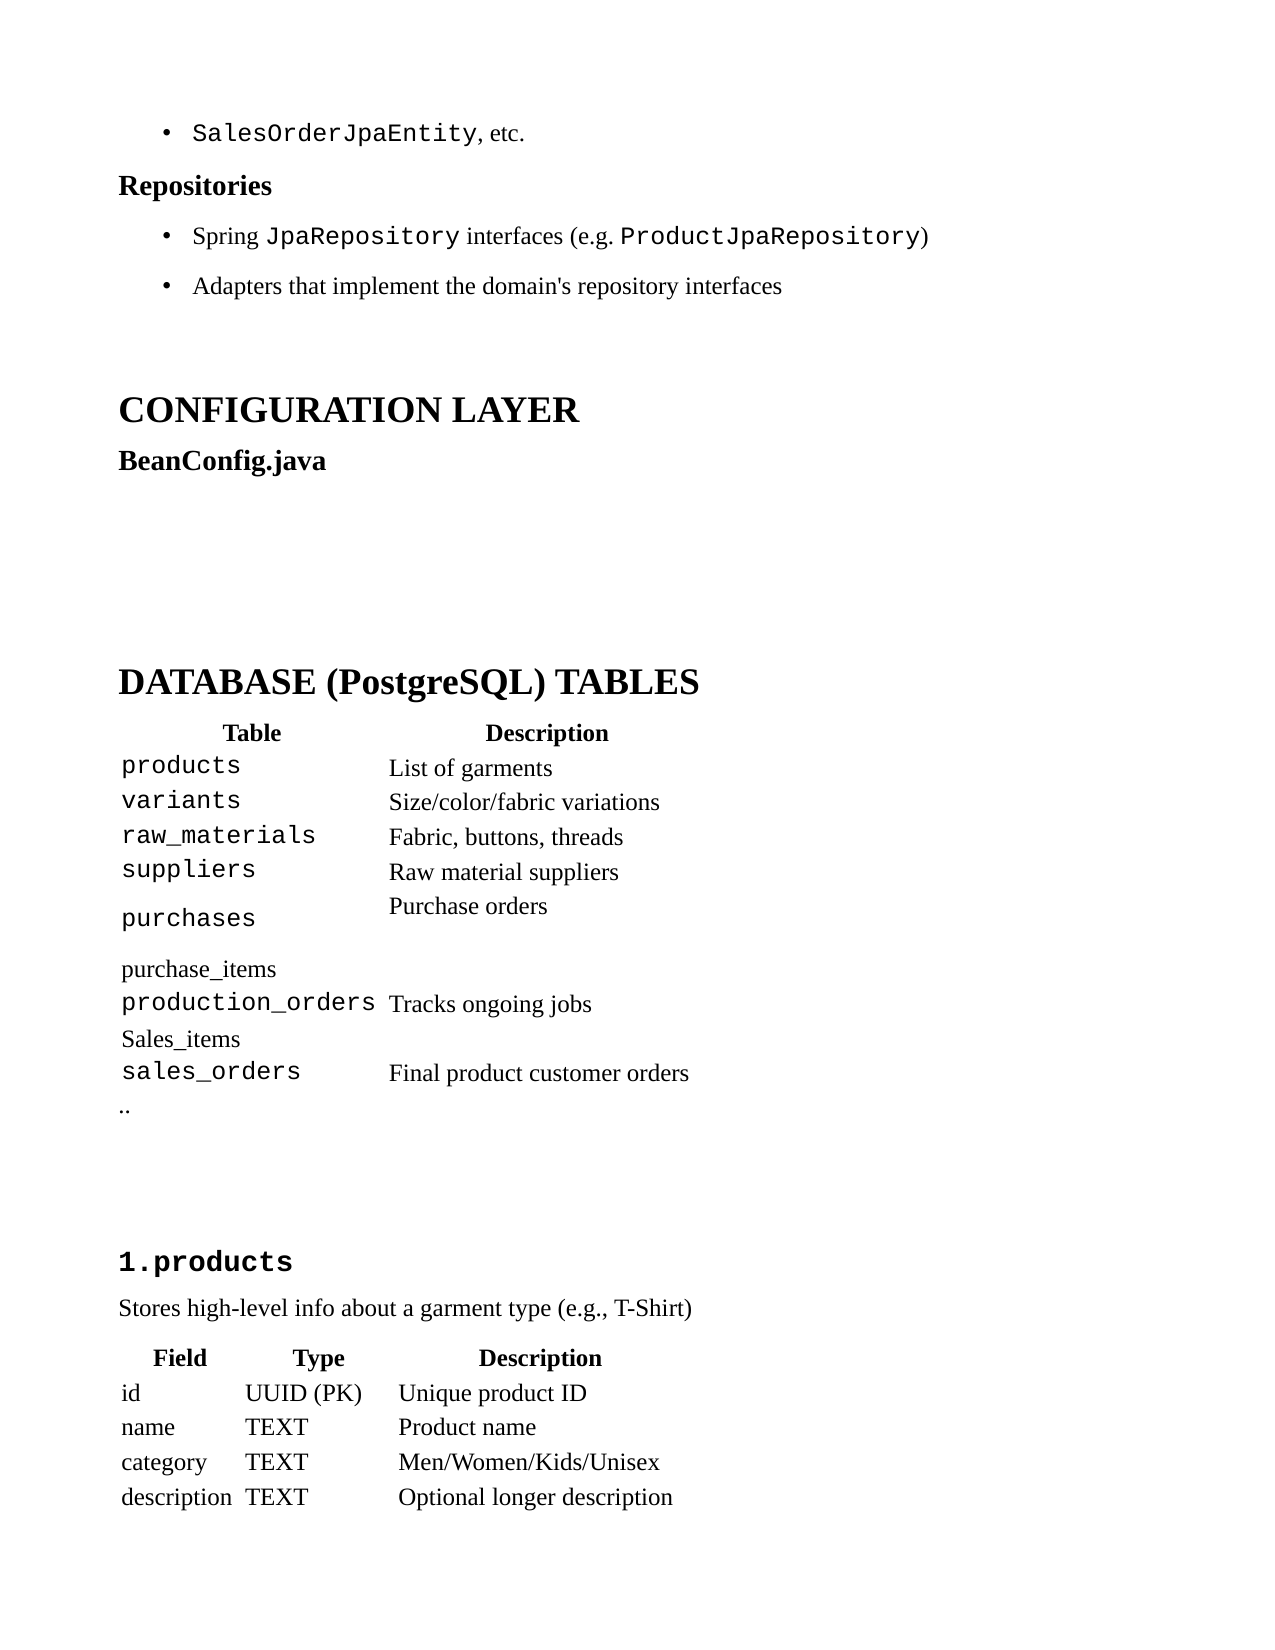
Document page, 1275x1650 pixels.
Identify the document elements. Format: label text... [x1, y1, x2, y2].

table_cell purchases [118, 888, 386, 952]
table_cell TEXT [242, 1444, 395, 1479]
table_cell description [118, 1479, 242, 1513]
table_cell suppliers [118, 854, 386, 888]
table_cell Final product customer orders [386, 1055, 709, 1090]
table_cell id [118, 1375, 242, 1409]
subtitle DATABASE (PostgreSQL) TABLES [118, 660, 1157, 703]
table_cell purchase_items [118, 952, 386, 986]
table_cell Purchase orders [386, 888, 709, 952]
table_cell variants [118, 785, 386, 819]
table_cell Tracks ongoing jobs [386, 986, 709, 1021]
table_cell TEXT [242, 1410, 395, 1444]
table_cell Unique product ID [395, 1375, 686, 1409]
table_cell [386, 1021, 709, 1055]
table_cell [386, 952, 709, 986]
table_cell TEXT [242, 1479, 395, 1513]
list Adapters that implement the domain's repository interfaces [162, 271, 1157, 300]
table_header Field [118, 1340, 242, 1375]
table_header Description [395, 1340, 686, 1375]
table_cell products [118, 750, 386, 784]
table_cell Fabric, buttons, threads [386, 819, 709, 854]
subtitle CONFIGURATION LAYER [118, 387, 1157, 430]
table_cell Sales_items [118, 1021, 386, 1055]
table_cell production_orders [118, 986, 386, 1021]
table_cell sales_orders [118, 1055, 386, 1090]
table_cell name [118, 1410, 242, 1444]
subtitle Repositories [118, 168, 1157, 202]
table_header Description [386, 715, 709, 750]
table_cell UUID (PK) [242, 1375, 395, 1409]
subtitle BeanConfig.java [118, 443, 1157, 476]
table_cell List of garments [386, 750, 709, 784]
list SalesOrderJpaEntity, etc. [162, 118, 1157, 149]
text Stores high-level info about a garment type (e.g., T-Shirt) [118, 1293, 1157, 1322]
table_cell Raw material suppliers [386, 854, 709, 888]
subtitle 1.products [118, 1247, 1157, 1280]
table_cell Size/color/fabric variations [386, 785, 709, 819]
table_header Type [242, 1340, 395, 1375]
table_cell category [118, 1444, 242, 1479]
table_cell Optional longer description [395, 1479, 686, 1513]
table_cell Men/Women/Kids/Unisex [395, 1444, 686, 1479]
list Spring JpaRepository interfaces (e.g. ProductJpaRepository) [162, 221, 1157, 252]
text .. [118, 1090, 1157, 1119]
table_header Table [118, 715, 386, 750]
table_cell raw_materials [118, 819, 386, 854]
table_cell Product name [395, 1410, 686, 1444]
